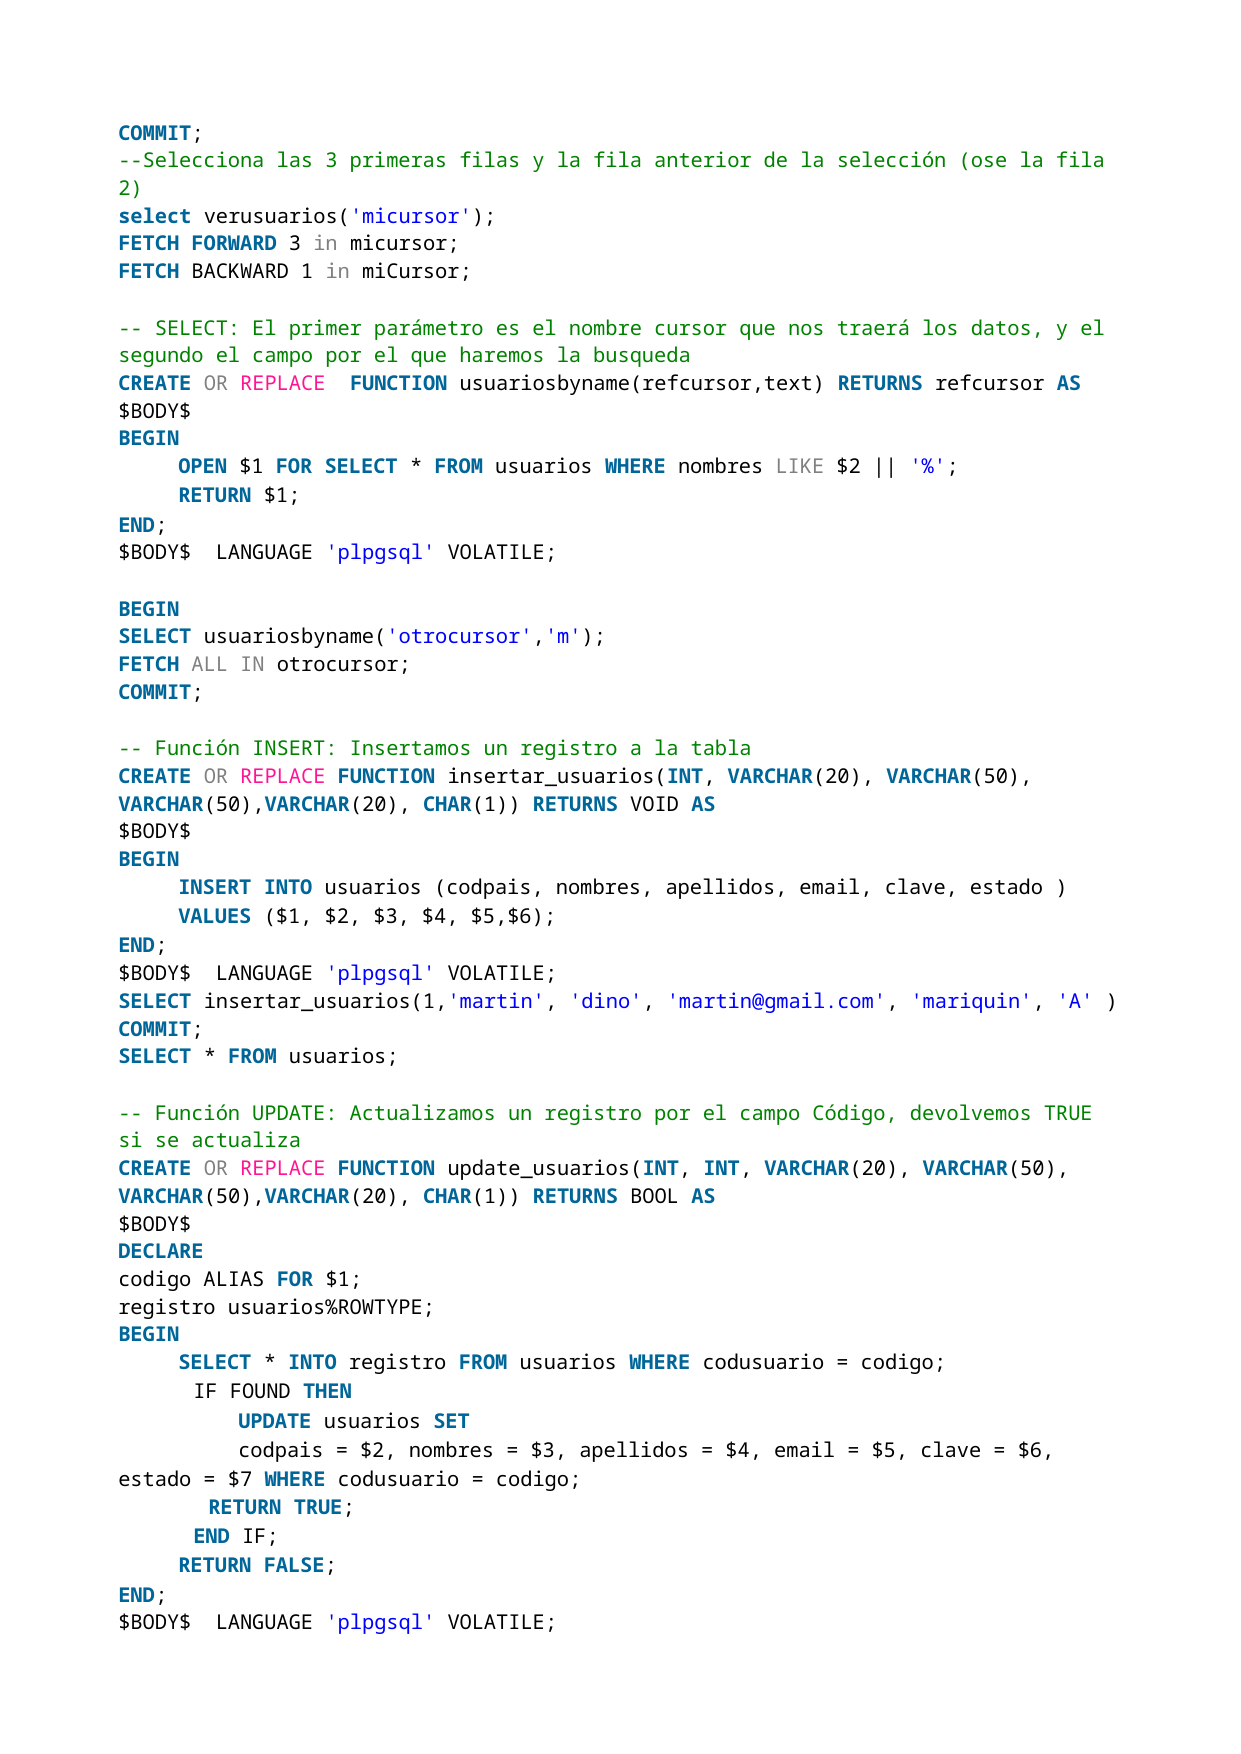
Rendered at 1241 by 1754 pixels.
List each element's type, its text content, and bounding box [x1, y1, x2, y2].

text CREATE OR REPLACE FUNCTION insertar_usuarios(INT, VARCHAR(20), VARCHAR(50), VARCHAR(50),VARCHAR(20), CHAR(1)) RETURNS VOID AS [118, 762, 1122, 817]
text -- Función UPDATE: Actualizamos un registro por el campo Código, devolvemos TRUE si se actualiza [118, 1098, 1122, 1154]
text -- SELECT: El primer parámetro es el nombre cursor que nos traerá los datos, y el segundo el campo por el que haremos la busqueda [118, 313, 1122, 368]
text $BODY$ LANGUAGE 'plpgsql' VOLATILE; [118, 959, 1122, 986]
text END; [118, 510, 1122, 538]
text $BODY$ LANGUAGE 'plpgsql' VOLATILE; [118, 538, 1122, 566]
text -- Función INSERT: Insertamos un registro a la tabla [118, 734, 1122, 762]
text registro usuarios%ROWTYPE; [118, 1292, 1122, 1320]
text SELECT insertar_usuarios(1,'martin', 'dino', 'martin@gmail.com', 'mariquin', 'A' ) [118, 986, 1122, 1014]
text END; [118, 1580, 1122, 1608]
text codpais = $2, nombres = $3, apellidos = $4, email = $5, clave = $6, estado = $7 WHERE codusuario = codigo; [118, 1436, 1122, 1492]
text $BODY$ LANGUAGE 'plpgsql' VOLATILE; [118, 1608, 1122, 1636]
text CREATE OR REPLACE FUNCTION usuariosbyname(refcursor,text) RETURNS refcursor AS [118, 368, 1122, 396]
text FETCH FORWARD 3 in micursor; [118, 229, 1122, 257]
text DECLARE [118, 1237, 1122, 1264]
text BEGIN [118, 845, 1122, 872]
text $BODY$ [118, 1209, 1122, 1237]
text COMMIT; [118, 1014, 1122, 1042]
text COMMIT; [118, 118, 1122, 146]
text $BODY$ [118, 396, 1122, 424]
text FETCH ALL IN otrocursor; [118, 650, 1122, 677]
text SELECT * INTO registro FROM usuarios WHERE codusuario = codigo; [118, 1348, 1122, 1377]
text BEGIN [118, 1320, 1122, 1348]
text BEGIN [118, 424, 1122, 452]
text SELECT * FROM usuarios; [118, 1042, 1122, 1069]
text BEGIN [118, 594, 1122, 622]
text RETURN $1; [118, 481, 1122, 510]
text codigo ALIAS FOR $1; [118, 1264, 1122, 1292]
text VALUES ($1, $2, $3, $4, $5,$6); [118, 902, 1122, 931]
text FETCH BACKWARD 1 in miCursor; [118, 257, 1122, 284]
text OPEN $1 FOR SELECT * FROM usuarios WHERE nombres LIKE $2 || '%'; [118, 452, 1122, 481]
text CREATE OR REPLACE FUNCTION update_usuarios(INT, INT, VARCHAR(20), VARCHAR(50), VARCHAR(50),VARCHAR(20), CHAR(1)) RETURNS BOOL AS [118, 1154, 1122, 1209]
text RETURN FALSE; [118, 1551, 1122, 1580]
text $BODY$ [118, 817, 1122, 845]
text select verusuarios('micursor'); [118, 201, 1122, 229]
text RETURN TRUE; [118, 1492, 1122, 1522]
text UPDATE usuarios SET [118, 1406, 1122, 1436]
text COMMIT; [118, 677, 1122, 705]
text END IF; [118, 1522, 1122, 1551]
text SELECT usuariosbyname('otrocursor','m'); [118, 622, 1122, 650]
text END; [118, 931, 1122, 959]
text INSERT INTO usuarios (codpais, nombres, apellidos, email, clave, estado ) [118, 872, 1122, 902]
text --Selecciona las 3 primeras filas y la fila anterior de la selección (ose la fila 2) [118, 146, 1122, 201]
text IF FOUND THEN [118, 1377, 1122, 1406]
